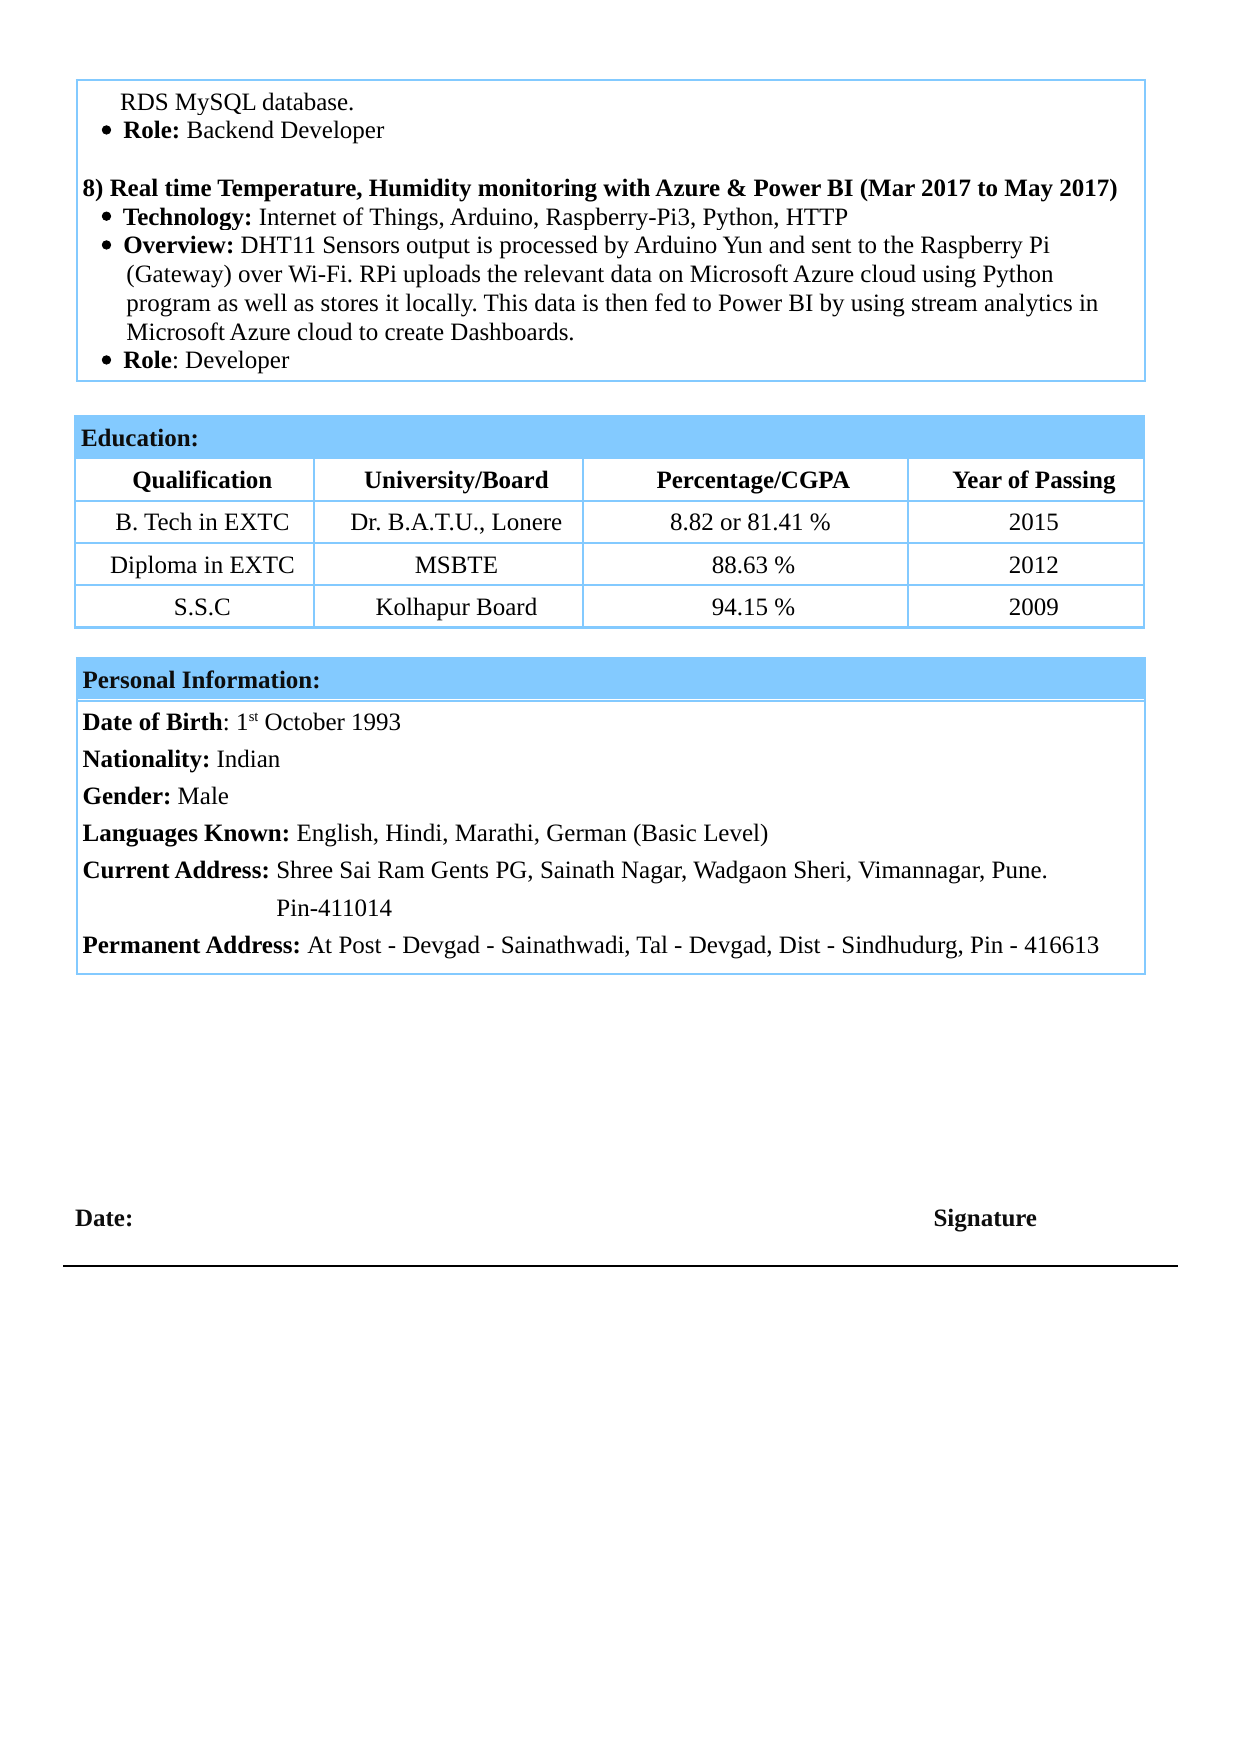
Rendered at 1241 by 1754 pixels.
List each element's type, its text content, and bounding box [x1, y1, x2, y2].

table_header Personal Information: [78, 659, 1144, 699]
table_cell Percentage/CGPA [584, 459, 907, 499]
table_cell 2012 [909, 544, 1143, 584]
table_cell 2009 [909, 586, 1143, 626]
table_cell 94.15 % [584, 586, 907, 626]
table_cell B. Tech in EXTC [76, 502, 313, 542]
table_cell 8.82 or 81.41 % [584, 502, 907, 542]
table_cell University/Board [315, 459, 582, 499]
table_cell 2015 [909, 502, 1143, 542]
table_cell RDS MySQL database. Role: Backend Developer 8) Real time Temperature, Humidity monitoring with Azure & Power BI (Mar 2017 to May 2017) Technology: Internet of Things, Arduino, Raspberry-Pi3, Python, HTTP Overview: DHT11 Sensors output is processed by Arduino Yun and sent to the Raspberry Pi (Gateway) over Wi-Fi. RPi uploads the relevant data on Microsoft Azure cloud using Python program as well as stores it locally. This data is then fed to Power BI by using stream analytics in Microsoft Azure cloud to create Dashboards. Role: Developer [78, 81, 1144, 380]
table_cell S.S.C [76, 586, 313, 626]
table_cell Diploma in EXTC [76, 544, 313, 584]
text Date: Signature [75, 1203, 1148, 1232]
table_header Education: [76, 417, 1143, 457]
table_cell Kolhapur Board [315, 586, 582, 626]
table_cell 88.63 % [584, 544, 907, 584]
table_cell Date of Birth: 1st October 1993 Nationality: Indian Gender: Male Languages Known: English, Hindi, Marathi, German (Basic Level) Current Address: Shree Sai Ram Gents PG, Sainath Nagar, Wadgaon Sheri, Vimannagar, Pune. Pin-411014 Permanent Address: At Post - Devgad - Sainathwadi, Tal - Devgad, Dist - Sindhudurg, Pin - 416613 [78, 702, 1144, 973]
table_cell Dr. B.A.T.U., Lonere [315, 502, 582, 542]
table_cell MSBTE [315, 544, 582, 584]
table_cell Qualification [76, 459, 313, 499]
table_cell Year of Passing [909, 459, 1143, 499]
